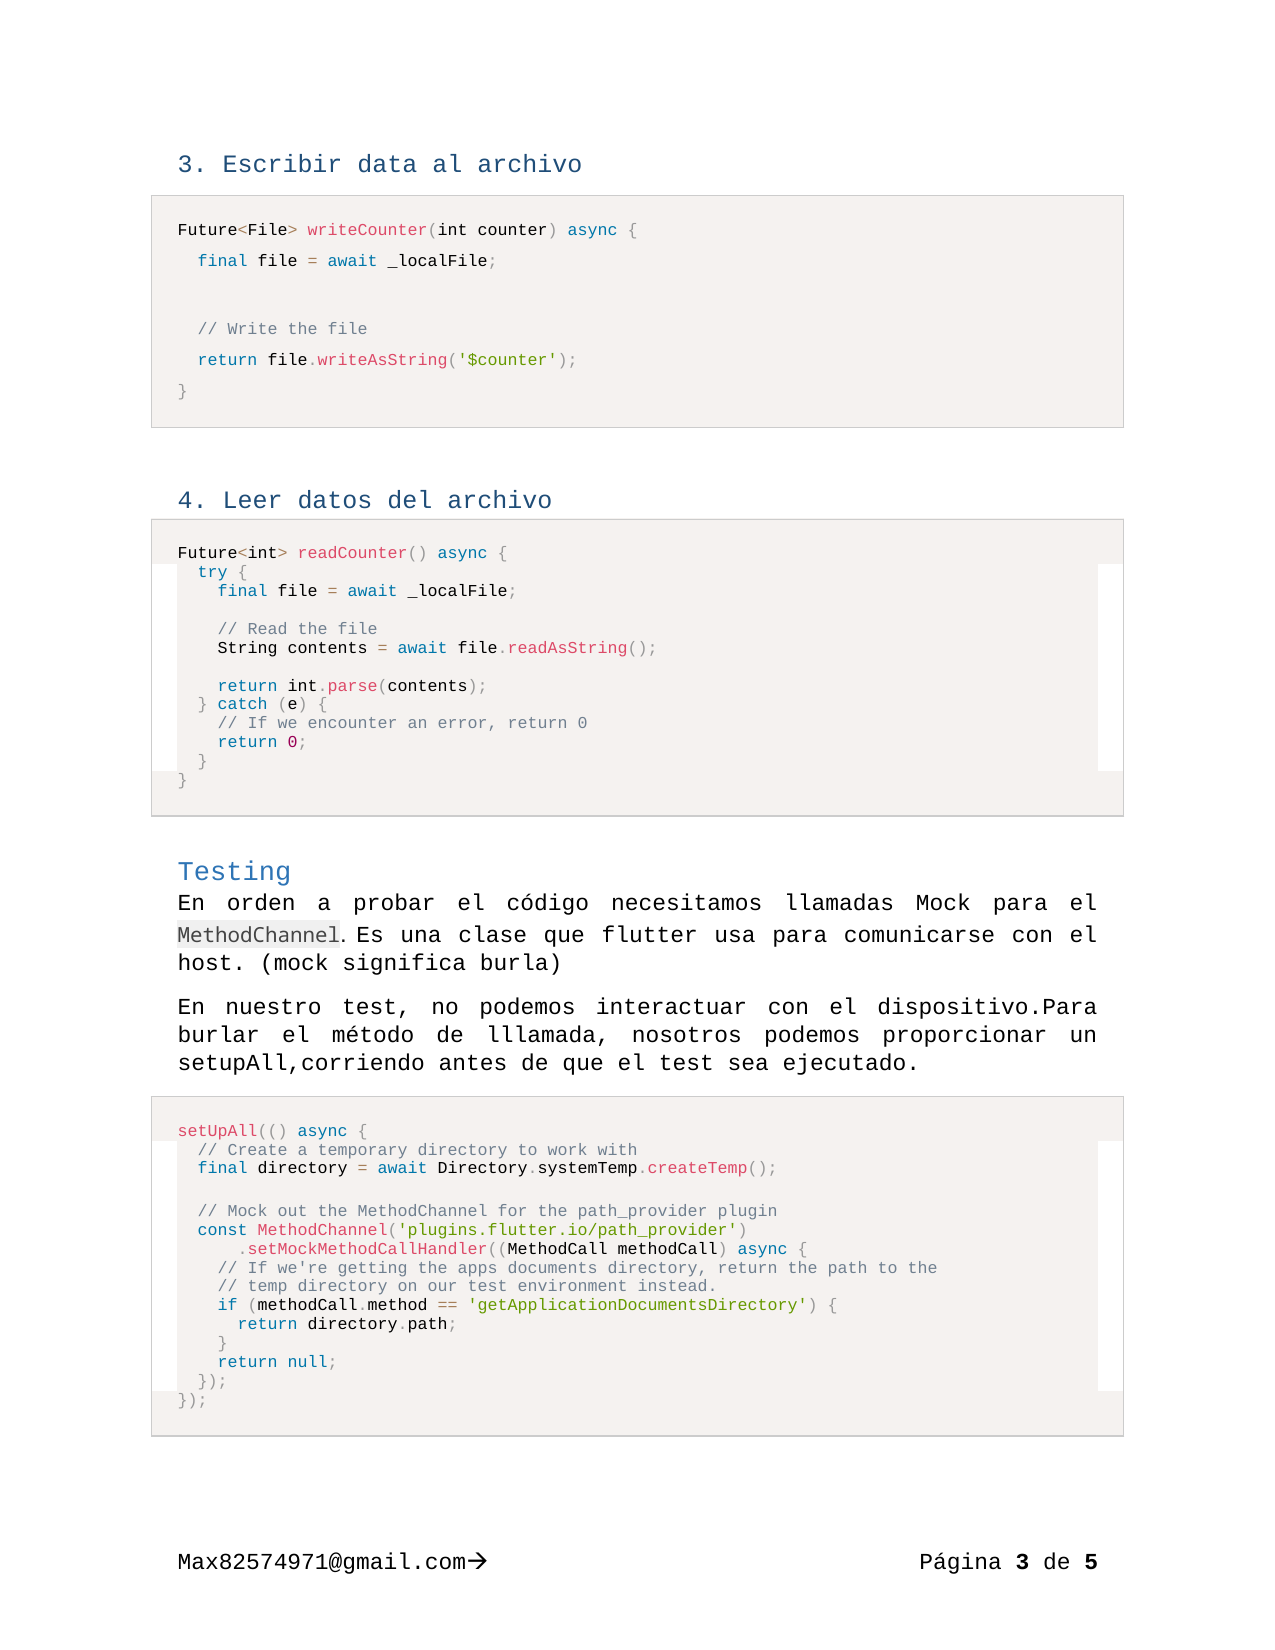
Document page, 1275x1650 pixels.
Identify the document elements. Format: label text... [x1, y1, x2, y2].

text Future<int> readCounter() async { [152, 520, 1123, 564]
text return file.writeAsString('$counter'); [152, 325, 1123, 356]
text // If we encounter an error, return 0 [177, 715, 1098, 734]
text return directory.path; [177, 1316, 1098, 1334]
text return 0; [177, 734, 1098, 745]
text .setMockMethodCallHandler((MethodCall methodCall) async { [177, 1240, 1098, 1259]
text } catch (e) { [177, 696, 1098, 715]
text Future<File> writeCounter(int counter) async { [152, 196, 1123, 226]
text setUpAll(() async { [152, 1097, 1123, 1141]
subtitle 3. Escribir data al archivo [177, 152, 1098, 180]
text if (methodCall.method == 'getApplicationDocumentsDirectory') { [177, 1297, 1098, 1316]
subtitle 4. Leer datos del archivo [177, 488, 1098, 516]
text return null; [177, 1353, 1098, 1364]
subtitle Testing [177, 858, 1098, 889]
text } [152, 356, 1123, 427]
text const MethodChannel('plugins.flutter.io/path_provider') [177, 1221, 1098, 1240]
text } [177, 1334, 1098, 1353]
text } [152, 745, 1123, 815]
text // Mock out the MethodChannel for the path_provider plugin [177, 1203, 1098, 1221]
text En orden a probar el código necesitamos llamadas Mock para el MethodChannel. Es una clase que flutter usa para comunicarse con el host. (mock significa burla) [177, 891, 1098, 977]
text // temp directory on our test environment instead. [177, 1278, 1098, 1297]
text final directory = await Directory.systemTemp.createTemp(); [177, 1160, 1098, 1179]
text final file = await _localFile; [152, 226, 1123, 257]
text final file = await _localFile; [177, 583, 1098, 602]
text }); [152, 1364, 1123, 1435]
text String contents = await file.readAsString(); [177, 639, 1098, 658]
text // Create a temporary directory to work with [177, 1141, 1098, 1160]
text return int.parse(contents); [177, 677, 1098, 696]
text // Write the file [152, 294, 1123, 325]
text En nuestro test, no podemos interactuar con el dispositivo.Para burlar el método de lllamada, nosotros podemos proporcionar un setupAll,corriendo antes de que el test sea ejecutado. [177, 995, 1098, 1077]
text // If we're getting the apps documents directory, return the path to the [177, 1259, 1098, 1278]
text try { [177, 564, 1098, 583]
text // Read the file [177, 621, 1098, 639]
